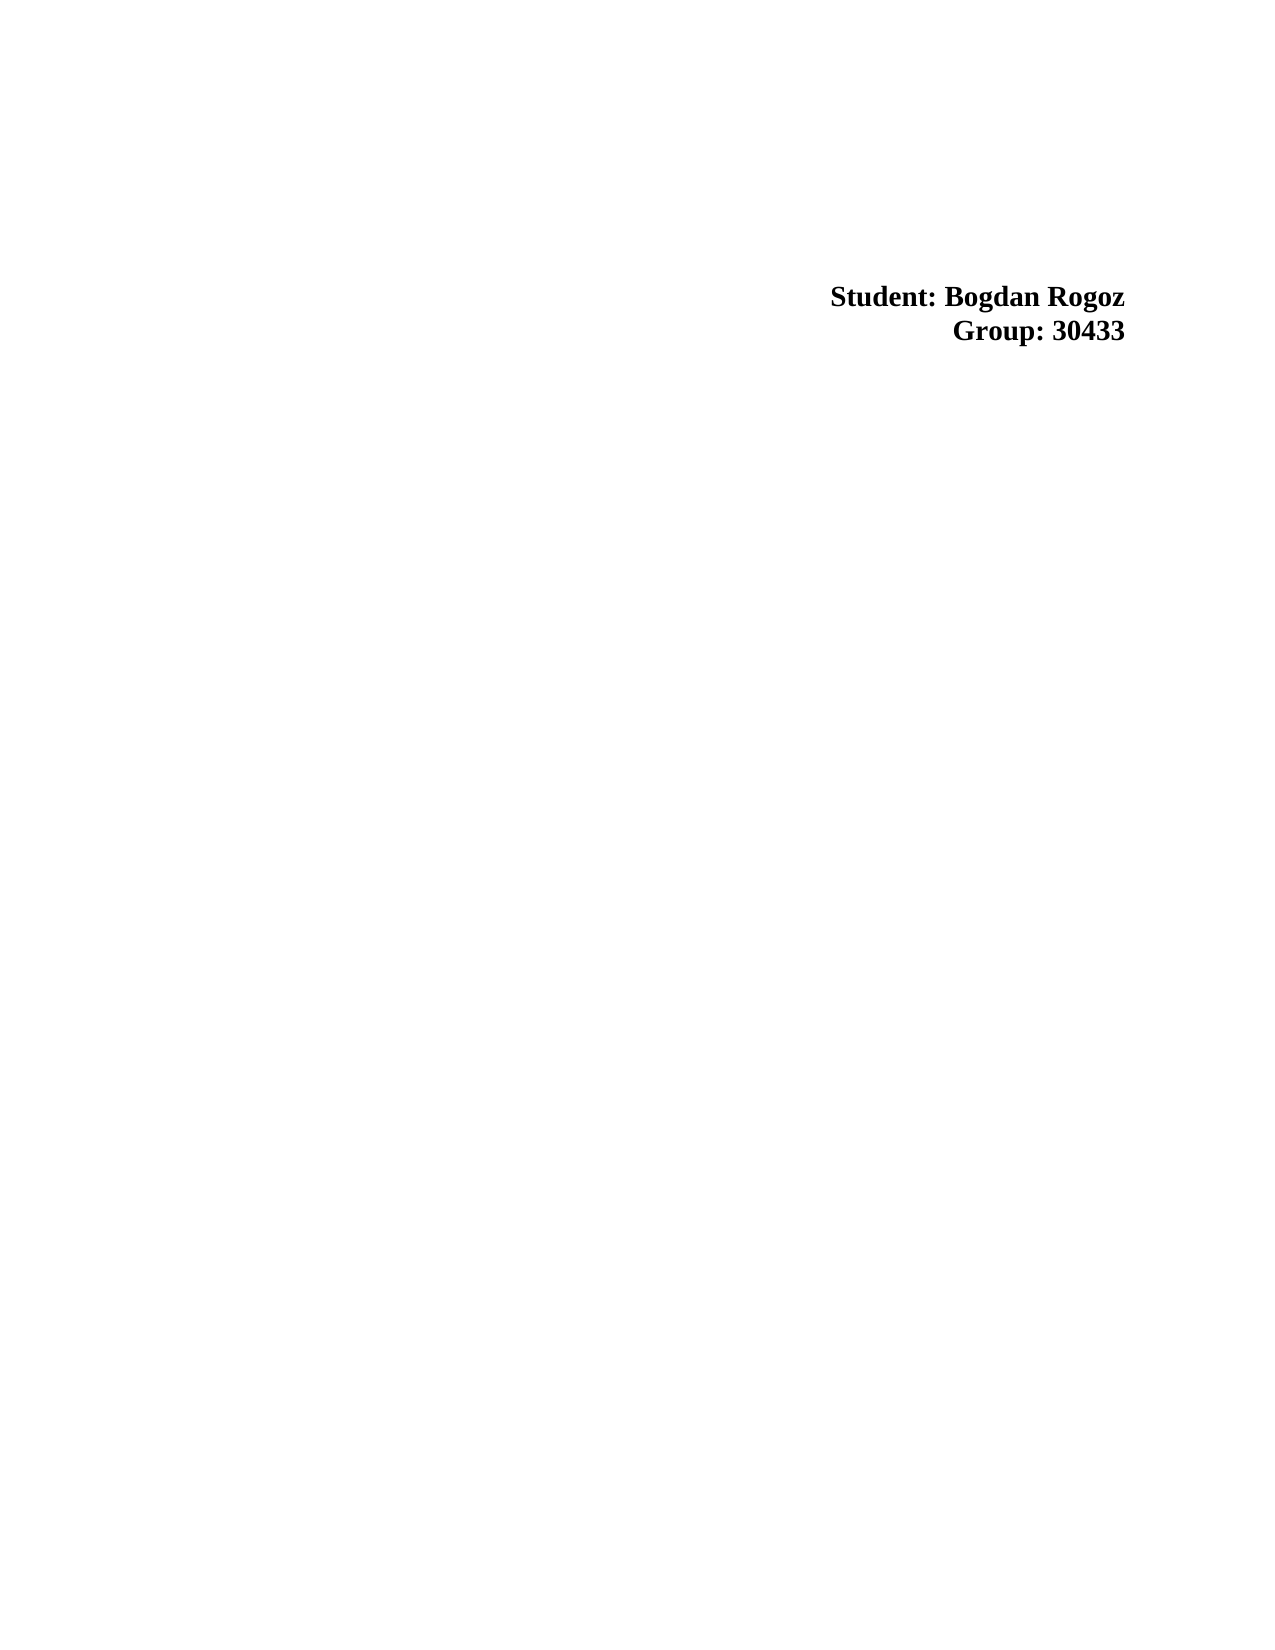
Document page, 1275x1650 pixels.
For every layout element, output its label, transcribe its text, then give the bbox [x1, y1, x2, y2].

title Student: Bogdan Rogoz [150, 279, 1125, 313]
text Group: 30433 [150, 313, 1125, 346]
